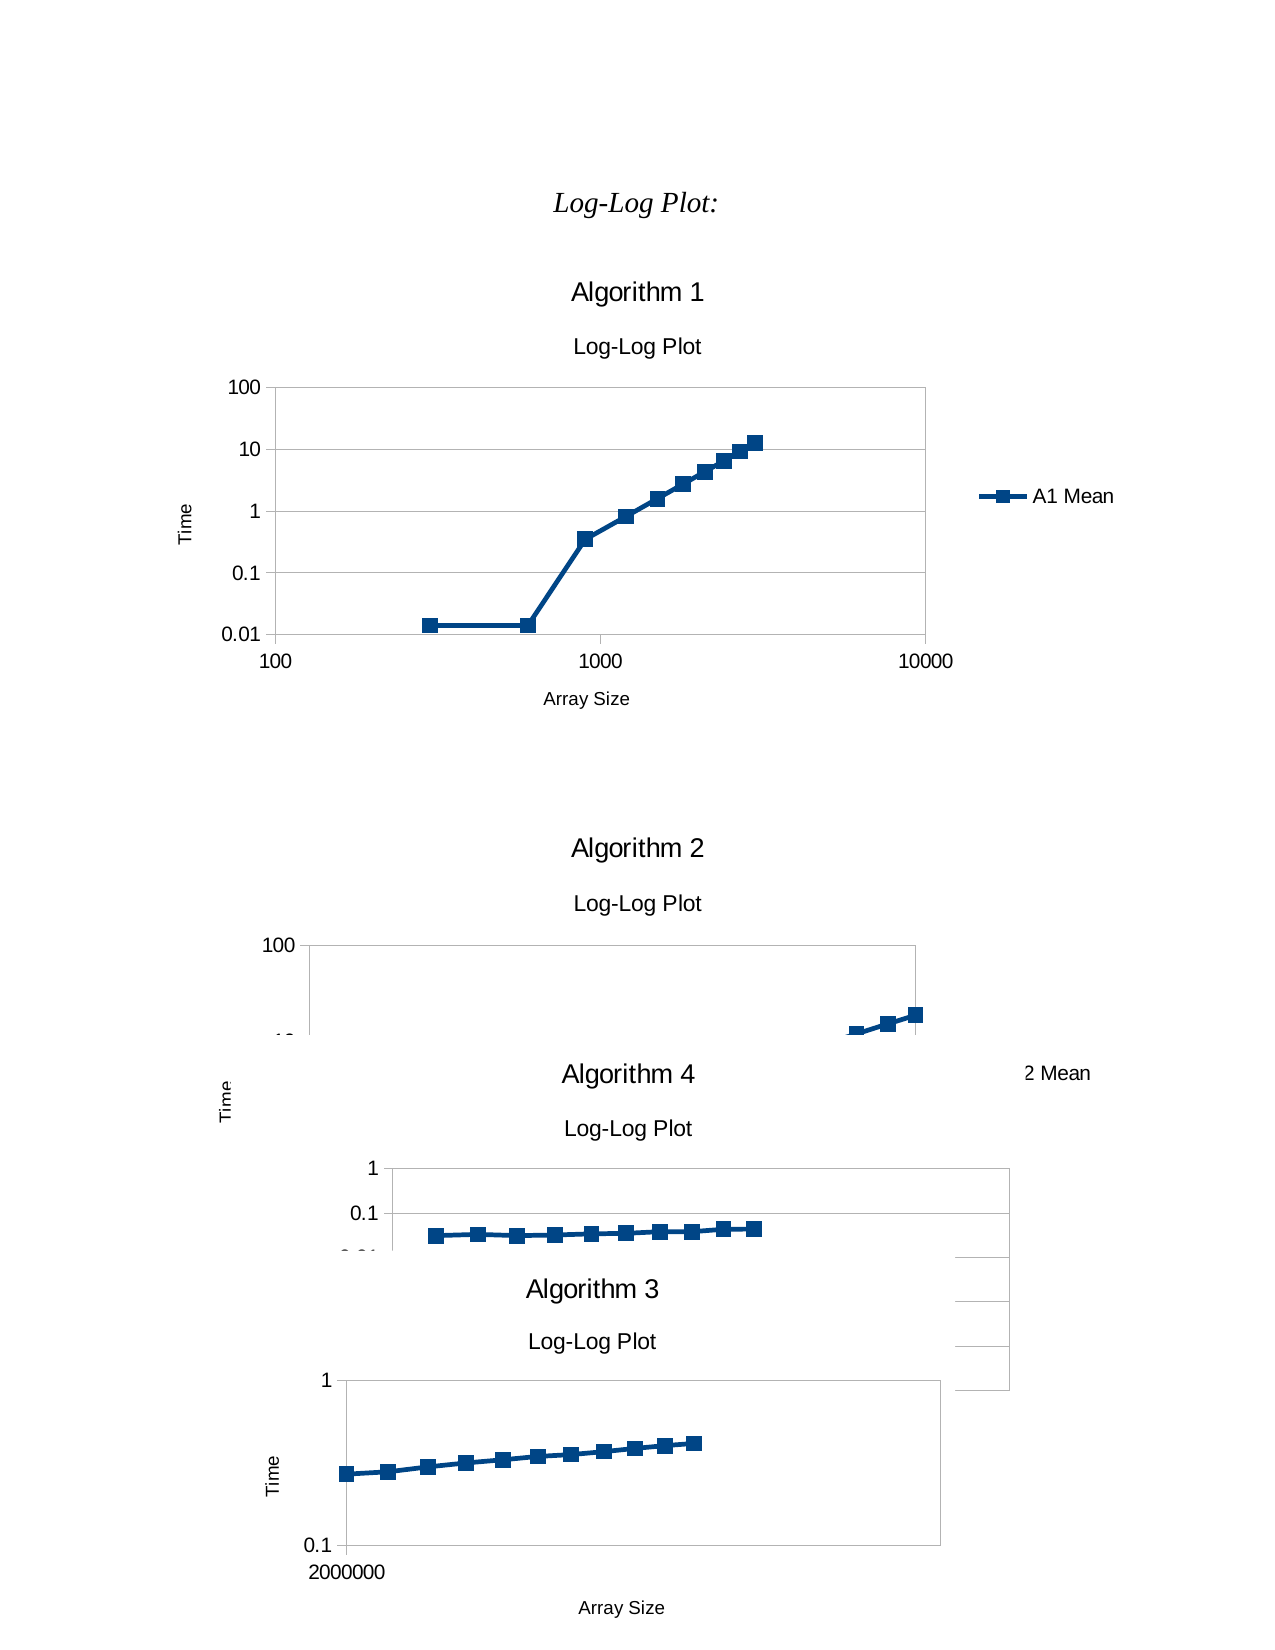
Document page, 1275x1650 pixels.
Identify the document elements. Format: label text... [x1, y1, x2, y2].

text Log-Log Plot: [118, 185, 1157, 219]
